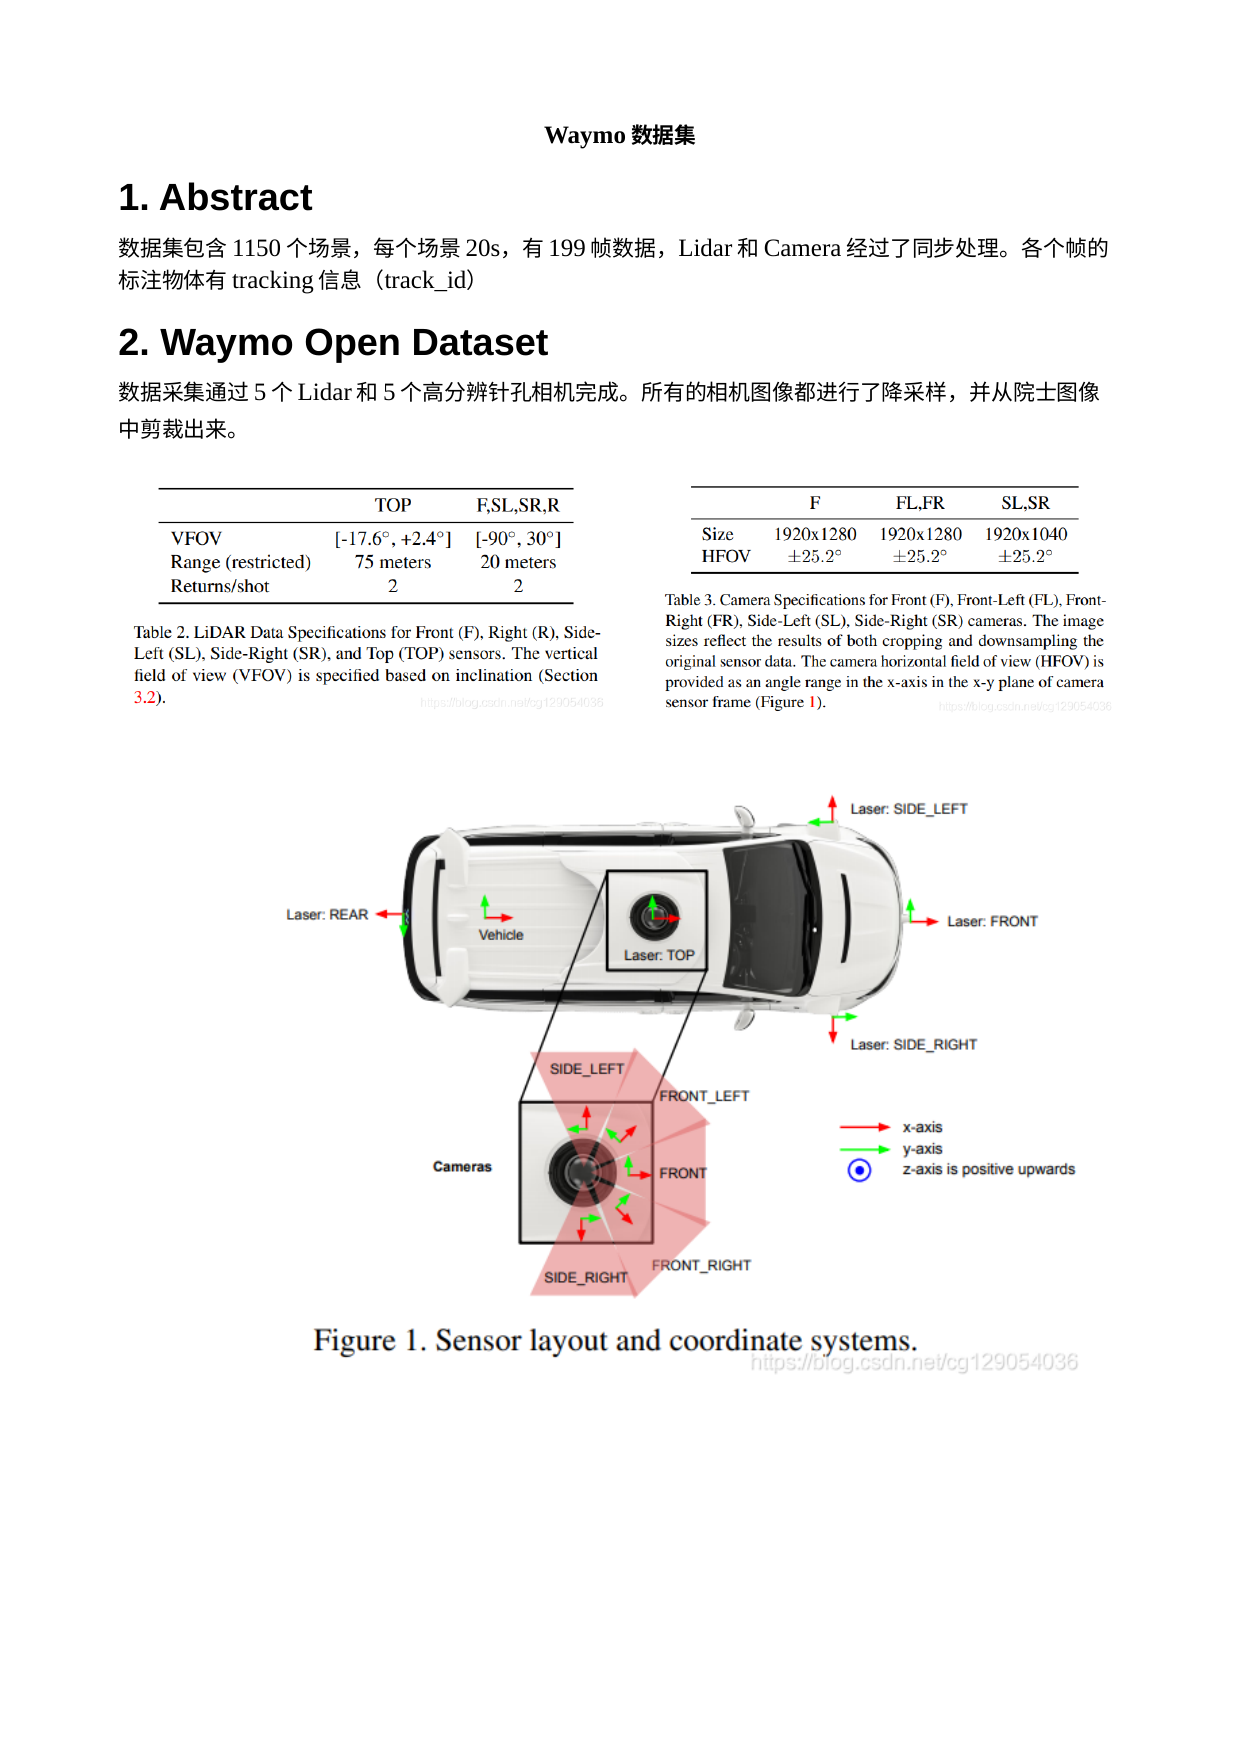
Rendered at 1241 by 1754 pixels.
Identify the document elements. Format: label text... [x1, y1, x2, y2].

subtitle 1. Abstract [118, 175, 1122, 218]
picture [637, 462, 1118, 719]
picture [190, 768, 1091, 1387]
text Waymo数据集 [118, 118, 1122, 150]
picture [125, 474, 610, 716]
text 数据集包含1150个场景，每个场景20s，有199帧数据，Lidar和Camera经过了同步处理。各个帧的标注物体有tracking信息（track_id） [118, 231, 1122, 294]
text 数据采集通过5个Lidar和5个高分辨针孔相机完成。所有的相机图像都进行了降采样，并从院士图像中剪裁出来。 [118, 375, 1122, 443]
subtitle 2. Waymo Open Dataset [118, 319, 1122, 363]
